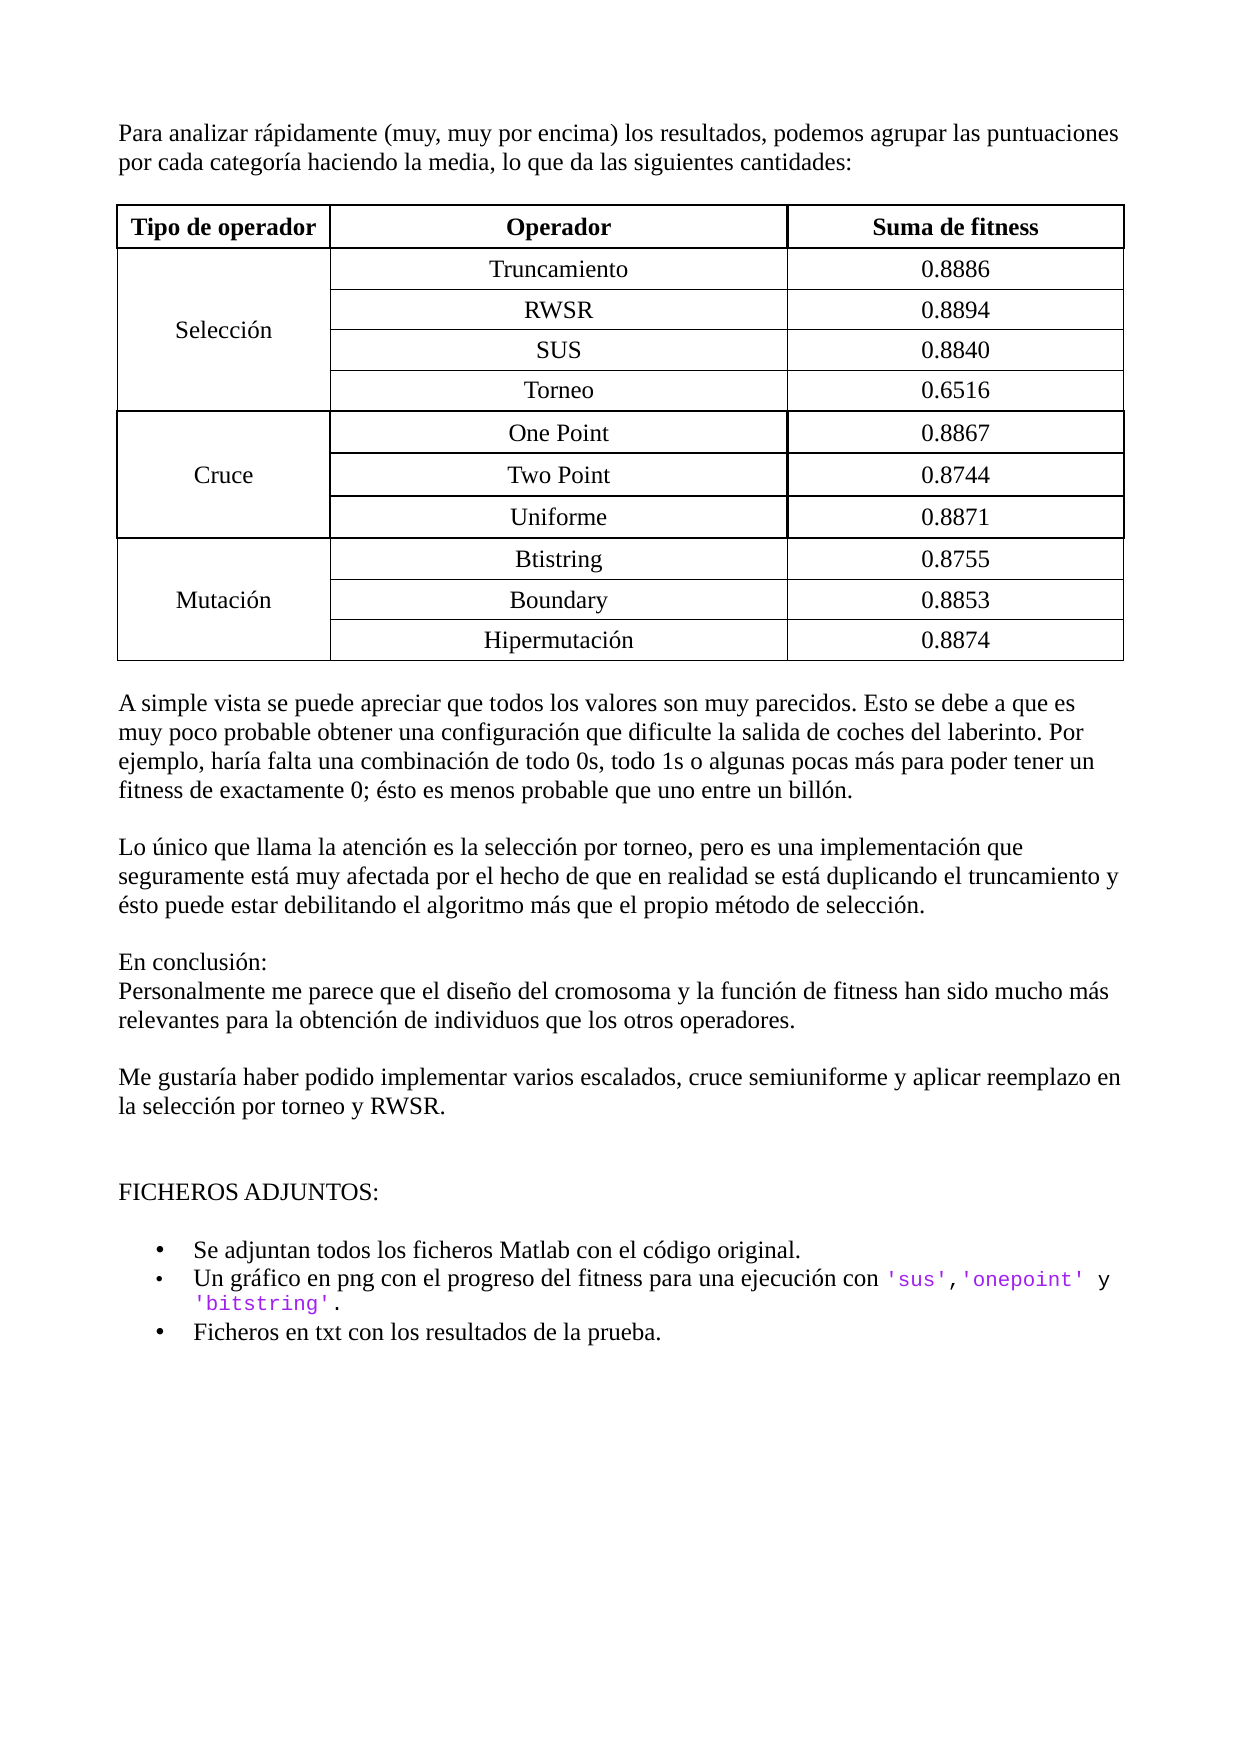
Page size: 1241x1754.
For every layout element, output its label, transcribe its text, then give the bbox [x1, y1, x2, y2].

table_cell Two Point [331, 454, 786, 494]
table_cell Truncamiento [331, 249, 787, 289]
table_cell Uniforme [331, 497, 786, 537]
table_cell 0.8853 [788, 580, 1123, 619]
table_header Tipo de operador [118, 206, 329, 247]
table_cell 0.8874 [788, 620, 1123, 660]
text Para analizar rápidamente (muy, muy por encima) los resultados, podemos agrupar las puntuaciones por cada categoría haciendo la media, lo que da las siguientes cantidades: [118, 118, 1122, 176]
table_cell One Point [331, 412, 786, 452]
text A simple vista se puede apreciar que todos los valores son muy parecidos. Esto se debe a que es muy poco probable obtener una configuración que dificulte la salida de coches del laberinto. Por ejemplo, haría falta una combinación de todo 0s, todo 1s o algunas pocas más para poder tener un fitness de exactamente 0; ésto es menos probable que uno entre un billón. [118, 688, 1122, 803]
text Me gustaría haber podido implementar varios escalados, cruce semiuniforme y aplicar reemplazo en la selección por torneo y RWSR. [118, 1062, 1122, 1120]
text En conclusión: [118, 947, 1122, 976]
list Un gráfico en png con el progreso del fitness para una ejecución con 'sus','onepoint' y 'bitstring'. [156, 1263, 1122, 1317]
text Lo único que llama la atención es la selección por torneo, pero es una implementación que seguramente está muy afectada por el hecho de que en realidad se está duplicando el truncamiento y ésto puede estar debilitando el algoritmo más que el propio método de selección. [118, 832, 1122, 918]
list Se adjuntan todos los ficheros Matlab con el código original. [156, 1235, 1122, 1263]
text FICHEROS ADJUNTOS: [118, 1177, 1122, 1206]
table_cell 0.8840 [788, 330, 1123, 369]
table_cell Btistring [331, 539, 787, 579]
table_cell 0.8744 [789, 454, 1123, 494]
table_cell 0.8867 [789, 412, 1123, 452]
table_cell 0.6516 [788, 371, 1123, 410]
table_cell Mutación [118, 539, 330, 660]
table_cell 0.8755 [788, 539, 1123, 579]
table_cell Selección [118, 249, 330, 410]
table_cell Hipermutación [331, 620, 787, 660]
table_header Operador [331, 206, 786, 247]
list Ficheros en txt con los resultados de la prueba. [156, 1317, 1122, 1346]
table_cell Torneo [331, 371, 787, 410]
table_cell Boundary [331, 580, 787, 619]
table_cell 0.8871 [789, 497, 1123, 537]
table_cell Cruce [118, 412, 329, 537]
table_cell SUS [331, 330, 787, 369]
table_cell RWSR [331, 290, 787, 329]
table_header Suma de fitness [789, 206, 1123, 247]
text Personalmente me parece que el diseño del cromosoma y la función de fitness han sido mucho más relevantes para la obtención de individuos que los otros operadores. [118, 976, 1122, 1033]
table_cell 0.8886 [788, 249, 1123, 289]
table_cell 0.8894 [788, 290, 1123, 329]
